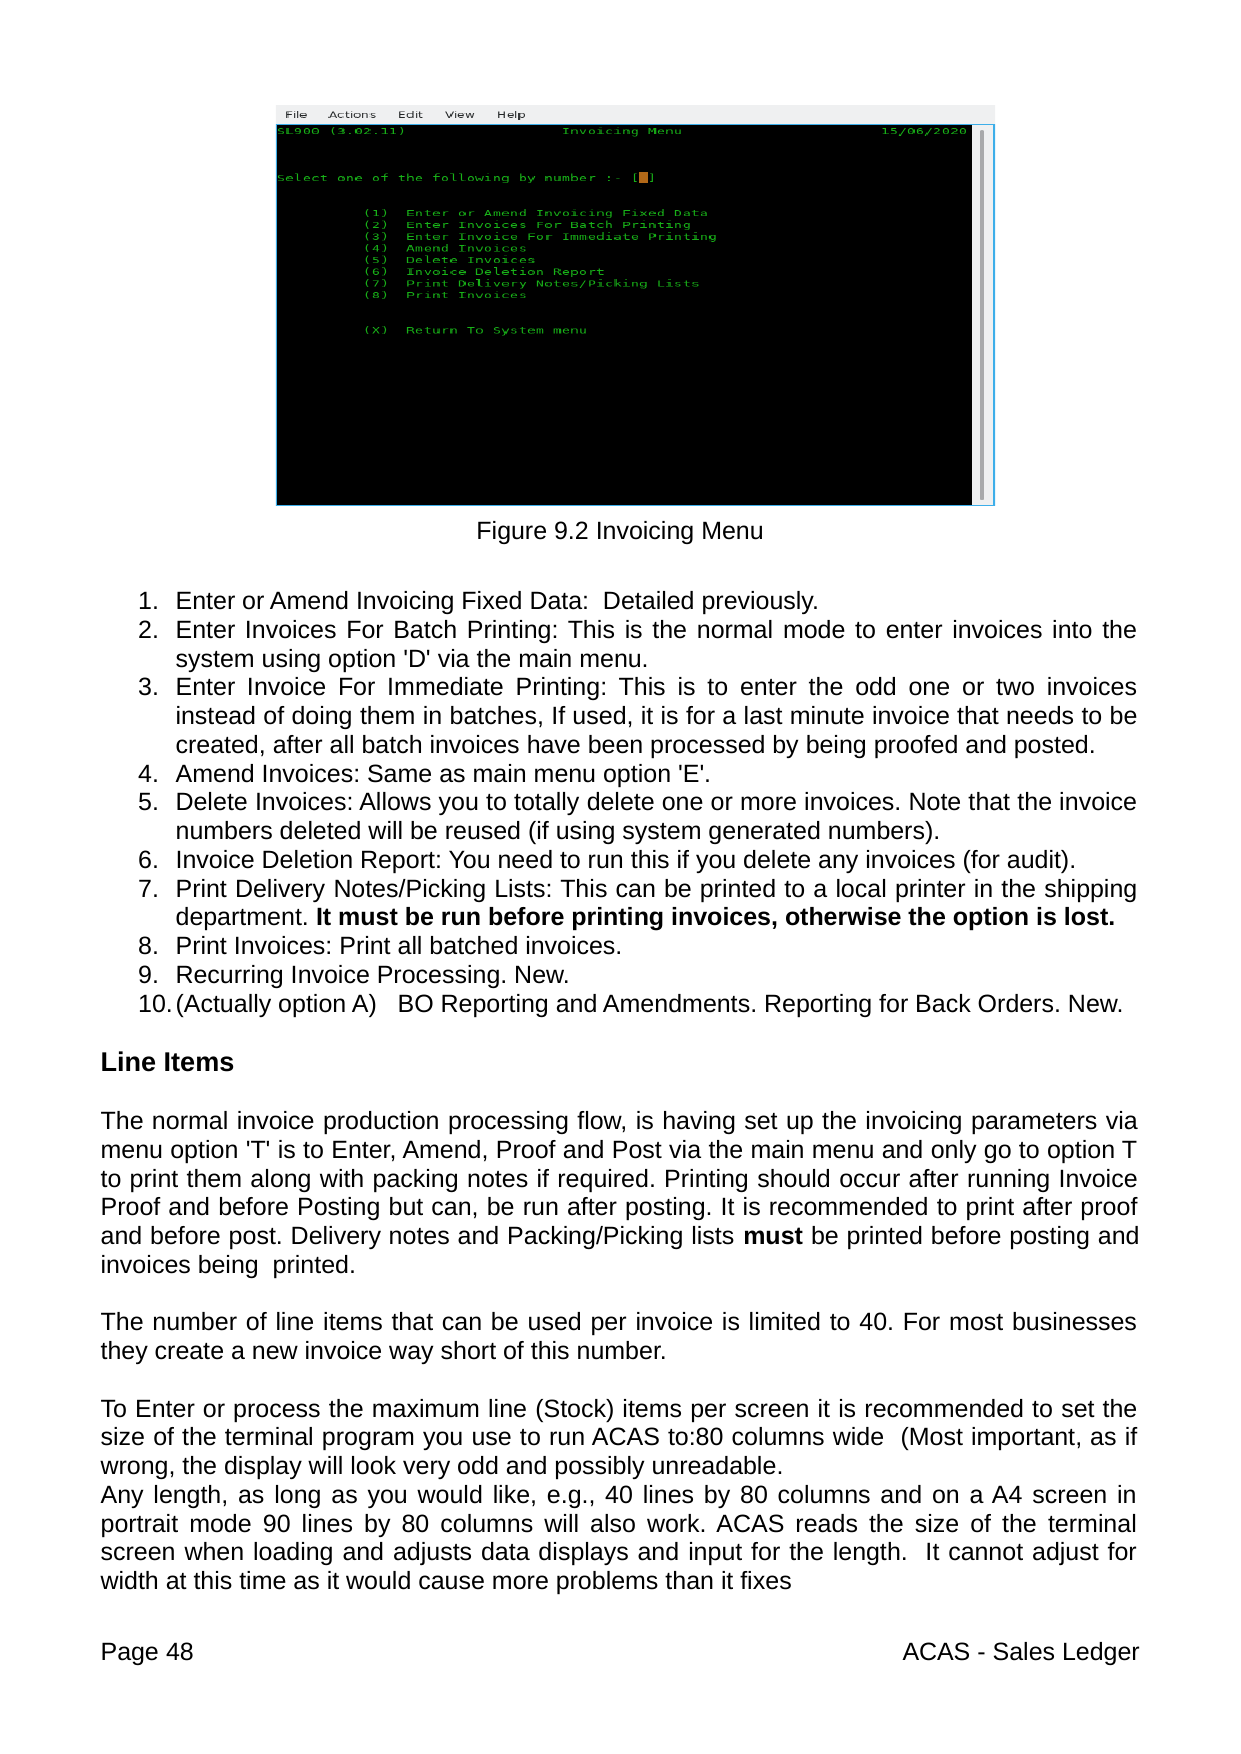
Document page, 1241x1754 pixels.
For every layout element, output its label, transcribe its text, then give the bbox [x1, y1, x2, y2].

list Invoice Deletion Report: You need to run this if you delete any invoices (for audit). [138, 845, 1140, 873]
list Enter or Amend Invoicing Fixed Data: Detailed previously. [138, 586, 1140, 615]
picture [275, 105, 996, 506]
text The number of line items that can be used per invoice is limited to 40. For most businesses they create a new invoice way short of this number. [100, 1307, 1140, 1365]
list Recurring Invoice Processing. New. [138, 960, 1140, 988]
list Print Delivery Notes/Picking Lists: This can be printed to a local printer in the shipping department. It must be run before printing invoices, otherwise the option is lost. [138, 873, 1140, 931]
list Enter Invoice For Immediate Printing: This is to enter the odd one or two invoices instead of doing them in batches, If used, it is for a last minute invoice that needs to be created, after all batch invoices have been processed by being proofed and posted. [138, 672, 1140, 758]
list Amend Invoices: Same as main menu option 'E'. [138, 758, 1140, 787]
text Any length, as long as you would like, e.g., 40 lines by 80 columns and on a A4 screen in portrait mode 90 lines by 80 columns will also work. ACAS reads the size of the terminal screen when loading and adjusts data displays and input for the length. It cannot adjust for width at this time as it would cause more problems than it fixes [100, 1480, 1140, 1595]
list Delete Invoices: Allows you to totally delete one or more invoices. Note that the invoice numbers deleted will be reused (if using system generated numbers). [138, 787, 1140, 845]
list (Actually option A) BO Reporting and Amendments. Reporting for Back Orders. New. [138, 988, 1140, 1017]
list Enter Invoices For Batch Printing: This is the normal mode to enter invoices into the system using option 'D' via the main menu. [138, 615, 1140, 672]
text Figure 9.2 Invoicing Menu [100, 516, 1140, 545]
text The normal invoice production processing flow, is having set up the invoicing parameters via menu option 'T' is to Enter, Amend, Proof and Post via the main menu and only go to option T to print them along with packing notes if required. Printing should occur after running Invoice Proof and before Posting but can, be run after posting. It is recommended to print after proof and before post. Delivery notes and Packing/Picking lists must be printed before posting and invoices being printed. [100, 1106, 1140, 1278]
text To Enter or process the maximum line (Stock) items per screen it is recommended to set the size of the terminal program you use to run ACAS to:80 columns wide (Most important, as if wrong, the display will look very odd and possibly unreadable. [100, 1393, 1140, 1480]
text Line Items [100, 1046, 1140, 1077]
list Print Invoices: Print all batched invoices. [138, 931, 1140, 960]
